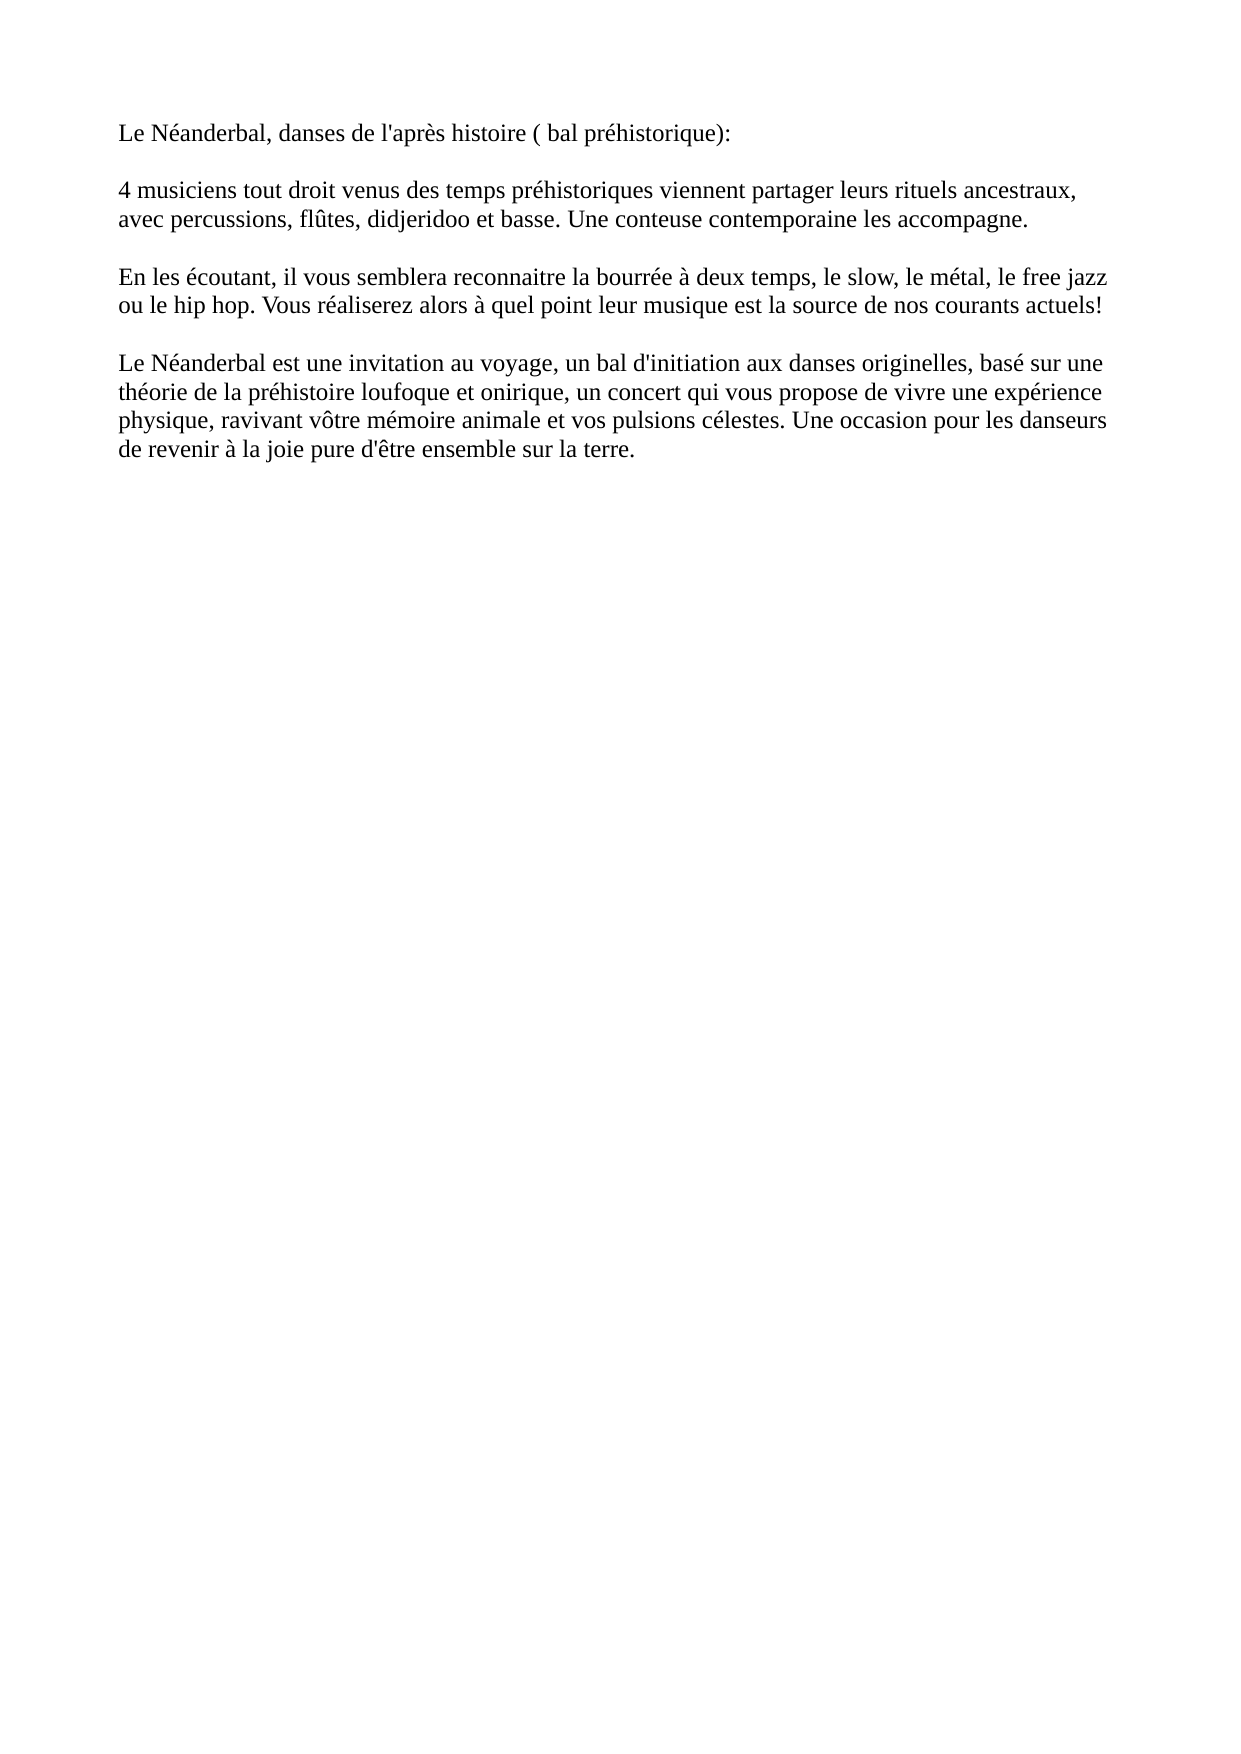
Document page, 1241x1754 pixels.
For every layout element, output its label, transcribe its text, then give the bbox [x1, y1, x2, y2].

text Le Néanderbal est une invitation au voyage, un bal d'initiation aux danses originelles, basé sur une théorie de la préhistoire loufoque et onirique, un concert qui vous propose de vivre une expérience physique, ravivant vôtre mémoire animale et vos pulsions célestes. Une occasion pour les danseurs de revenir à la joie pure d'être ensemble sur la terre. [118, 348, 1122, 463]
text Le Néanderbal, danses de l'après histoire ( bal préhistorique): [118, 118, 1122, 147]
text En les écoutant, il vous semblera reconnaitre la bourrée à deux temps, le slow, le métal, le free jazz ou le hip hop. Vous réaliserez alors à quel point leur musique est la source de nos courants actuels! [118, 262, 1122, 319]
text 4 musiciens tout droit venus des temps préhistoriques viennent partager leurs rituels ancestraux, avec percussions, flûtes, didjeridoo et basse. Une conteuse contemporaine les accompagne. [118, 176, 1122, 233]
